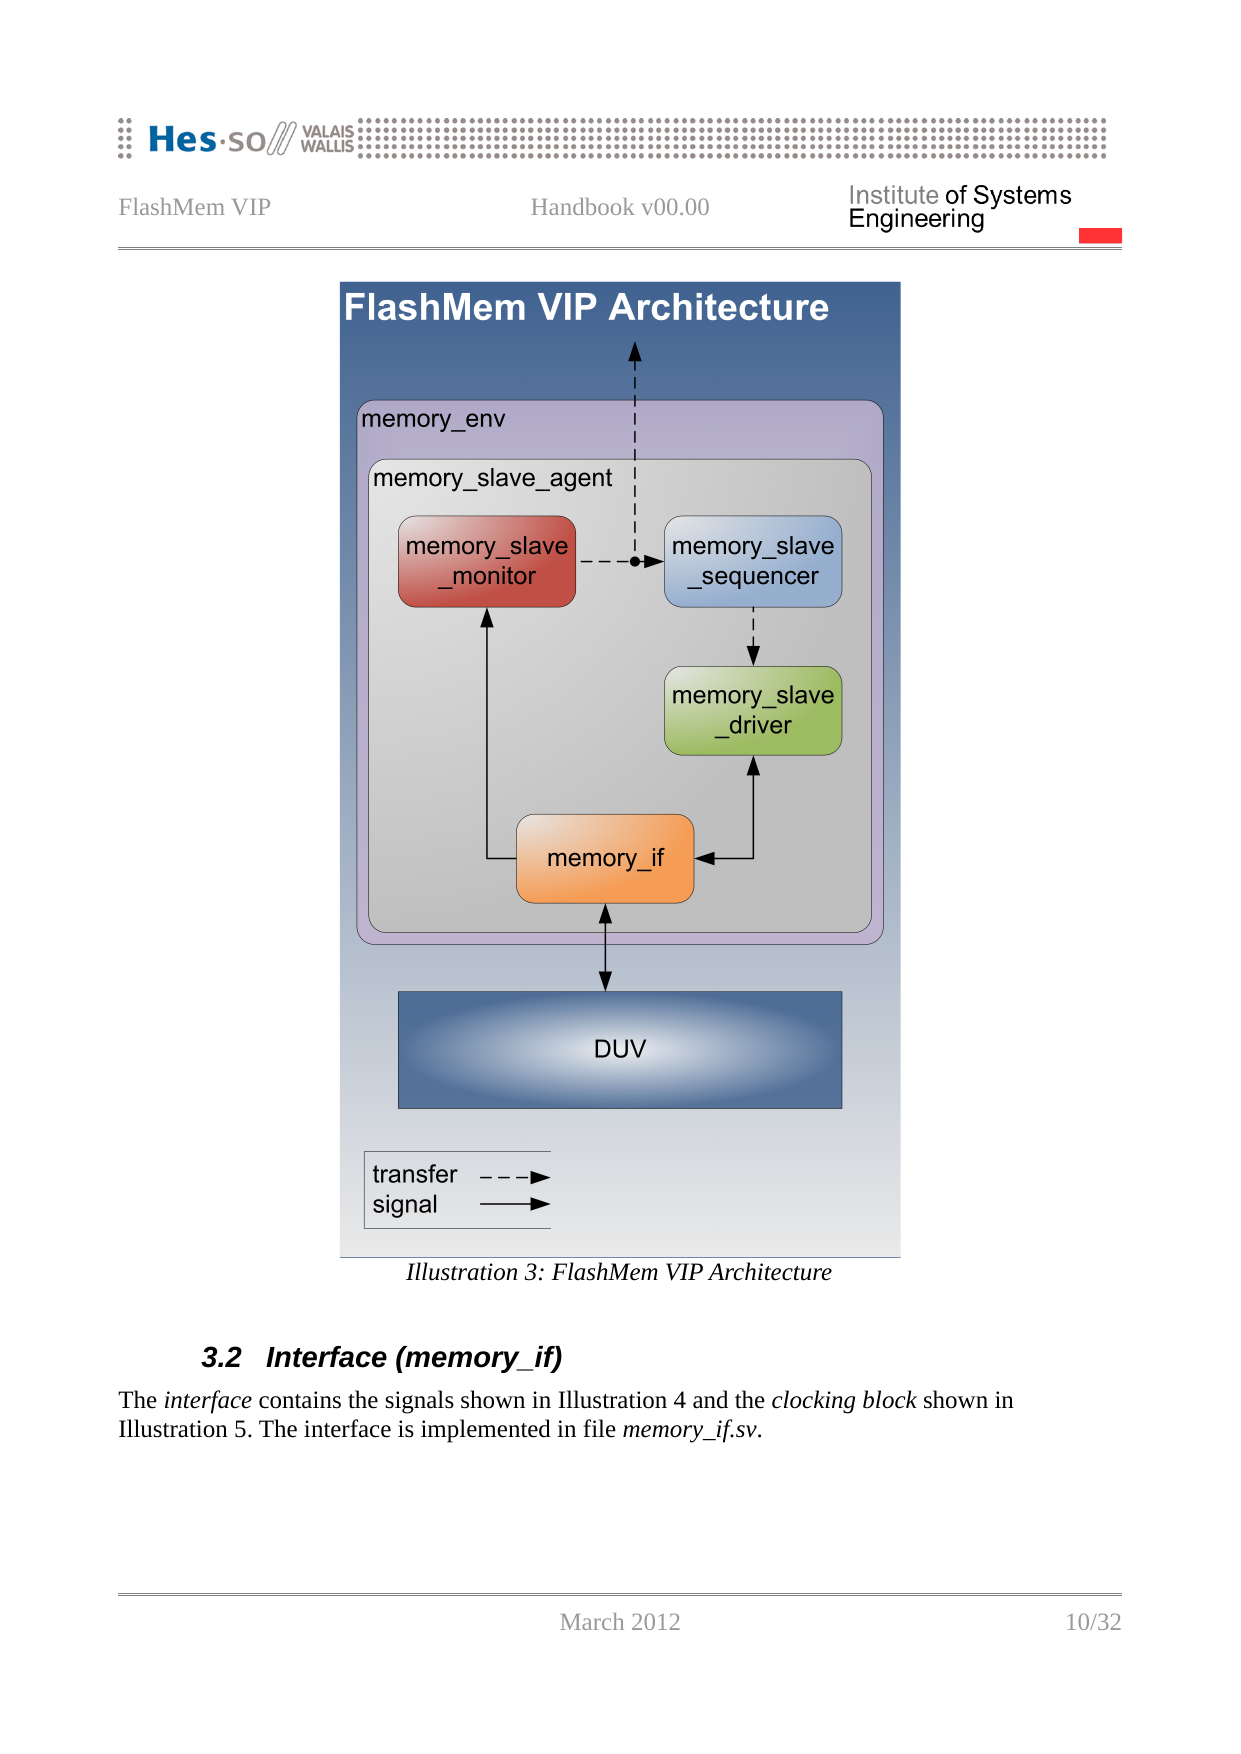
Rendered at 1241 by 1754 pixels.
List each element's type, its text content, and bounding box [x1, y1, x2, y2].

text Illustration 3: FlashMem VIP Architecture [340, 1258, 901, 1286]
picture [118, 118, 1123, 244]
subtitle Interface (memory_if) [193, 1339, 1122, 1373]
picture [339, 280, 901, 1258]
text The interface contains the signals shown in Illustration 4 and the clocking block shown in Illustration 5. The interface is implemented in file memory_if.sv. [118, 1386, 1122, 1443]
